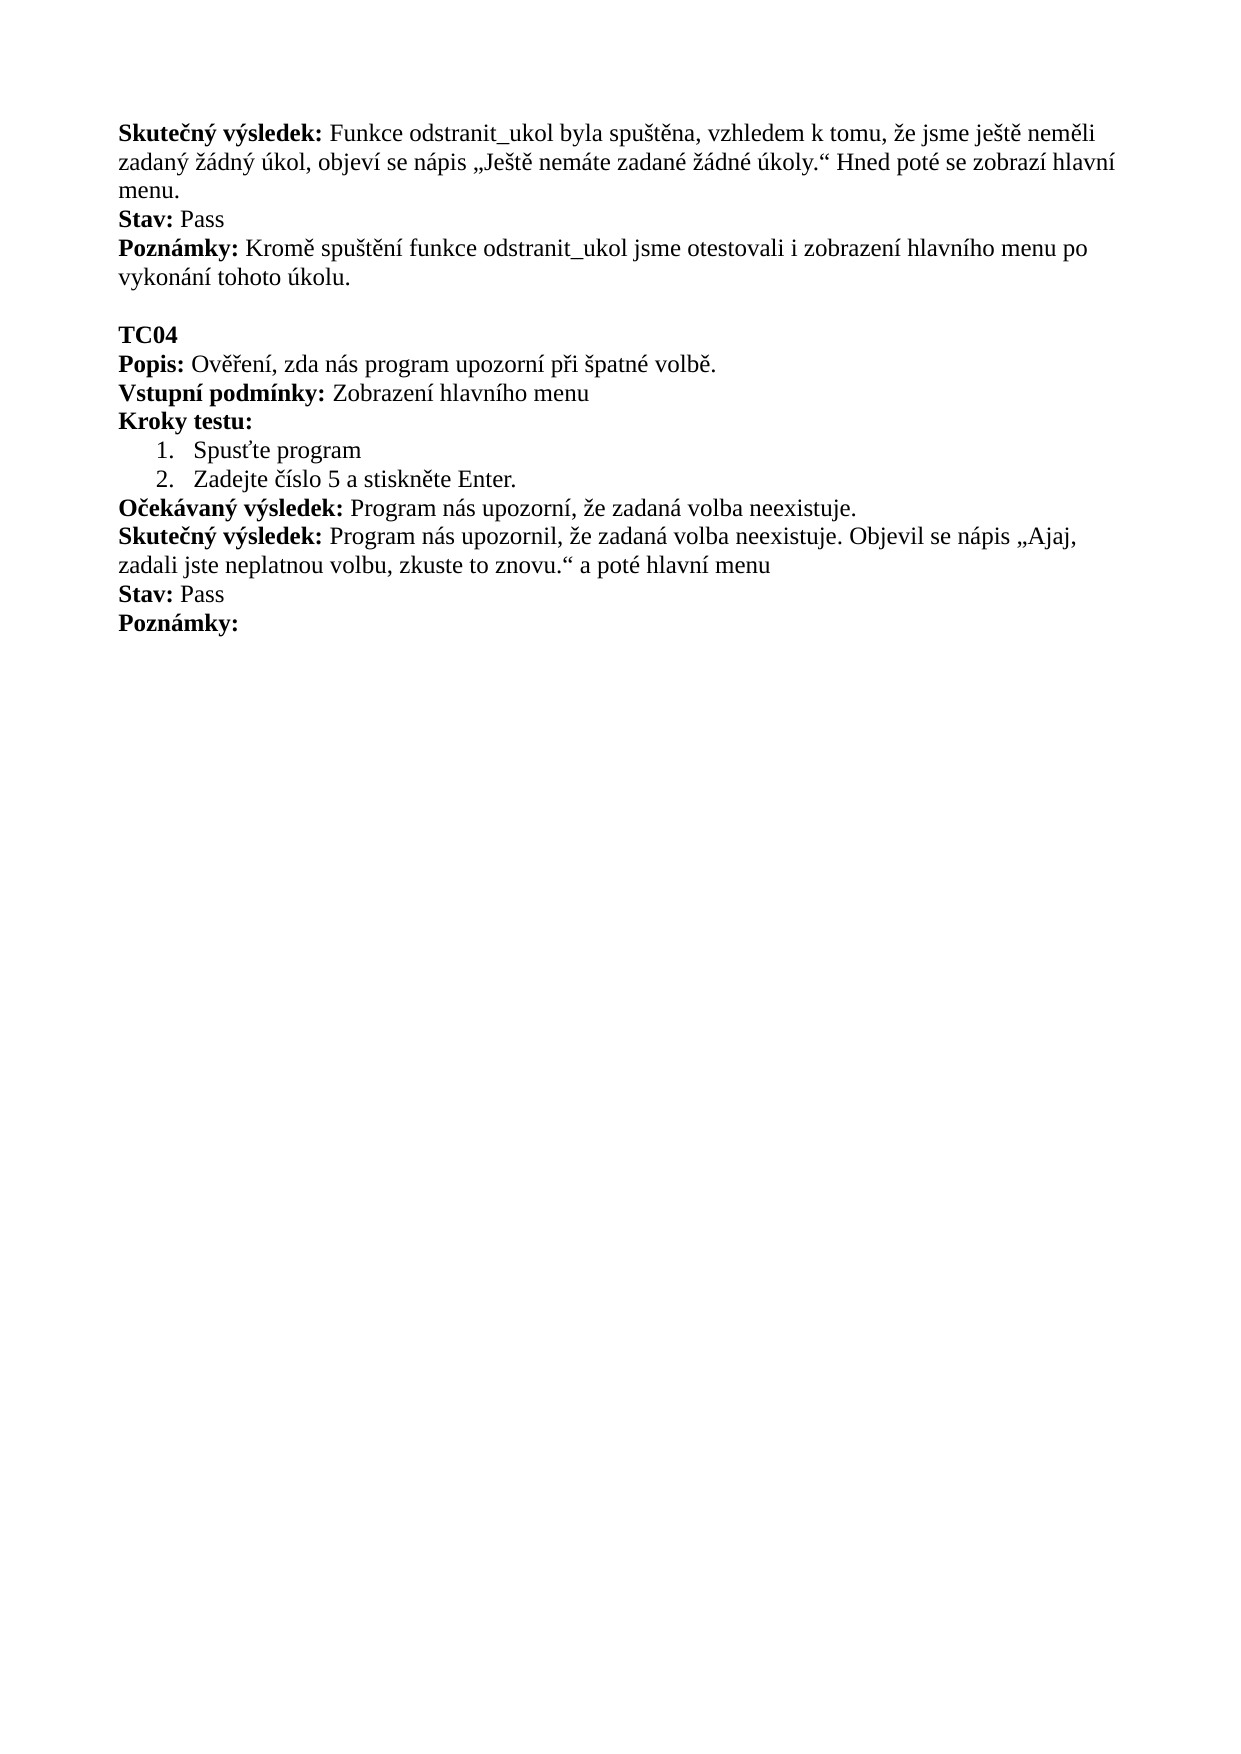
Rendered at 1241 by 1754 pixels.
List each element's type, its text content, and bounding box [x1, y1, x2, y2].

list Zadejte číslo 5 a stiskněte Enter. [156, 464, 1122, 493]
text Očekávaný výsledek: Program nás upozorní, že zadaná volba neexistuje. [118, 493, 1122, 521]
text Poznámky: [118, 608, 1122, 636]
text Stav: Pass [118, 204, 1122, 233]
text Stav: Pass [118, 579, 1122, 608]
text Popis: Ověření, zda nás program upozorní při špatné volbě. [118, 349, 1122, 378]
text Skutečný výsledek: Program nás upozornil, že zadaná volba neexistuje. Objevil se nápis „Ajaj, zadali jste neplatnou volbu, zkuste to znovu.“ a poté hlavní menu [118, 521, 1122, 579]
text Skutečný výsledek: Funkce odstranit_ukol byla spuštěna, vzhledem k tomu, že jsme ještě neměli zadaný žádný úkol, objeví se nápis „Ještě nemáte zadané žádné úkoly.“ Hned poté se zobrazí hlavní menu. [118, 118, 1122, 204]
list Spusťte program [156, 435, 1122, 464]
text Vstupní podmínky: Zobrazení hlavního menu [118, 378, 1122, 406]
text TC04 [118, 320, 1122, 349]
text Kroky testu: [118, 406, 1122, 435]
text Poznámky: Kromě spuštění funkce odstranit_ukol jsme otestovali i zobrazení hlavního menu po vykonání tohoto úkolu. [118, 233, 1122, 291]
